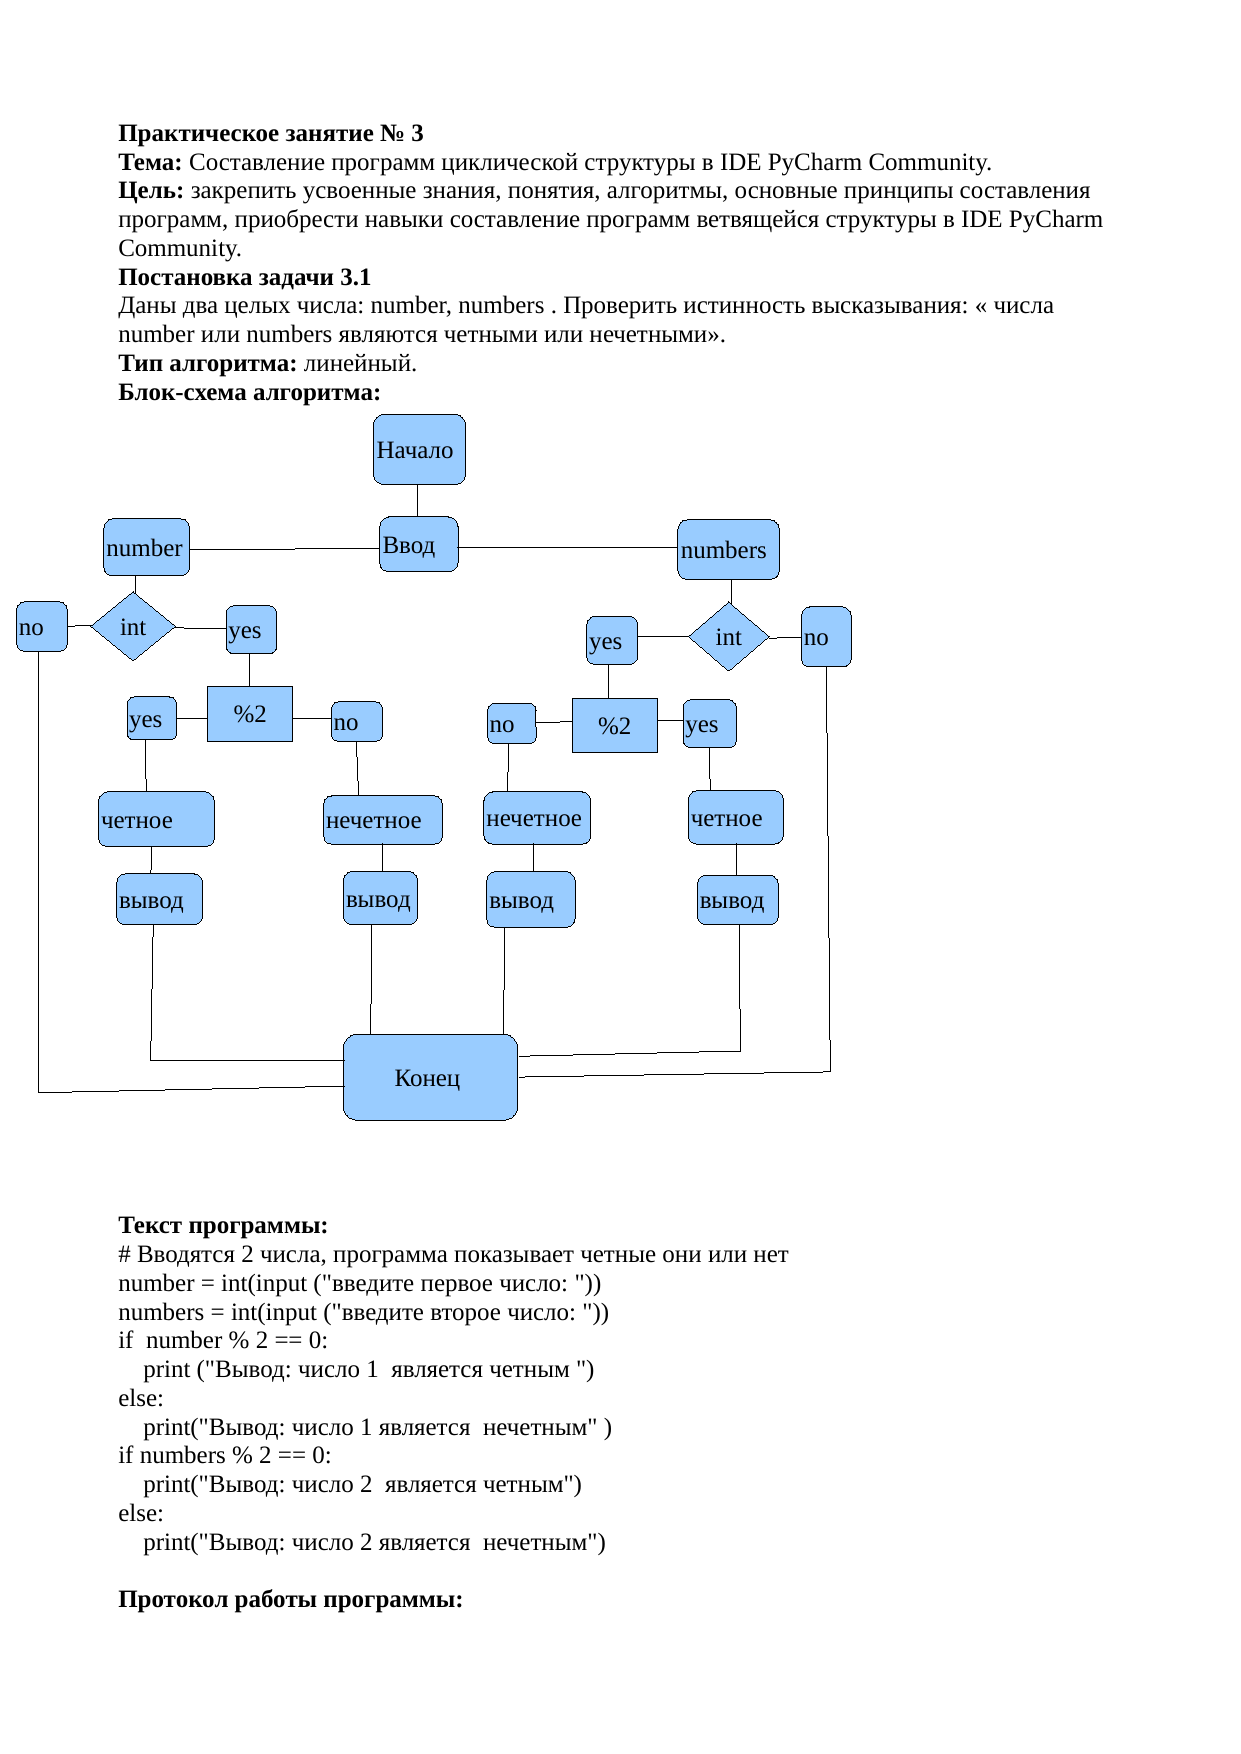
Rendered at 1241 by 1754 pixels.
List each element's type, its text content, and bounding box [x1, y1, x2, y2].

text Даны два целых числа: number, numbers . Проверить истинность высказывания: « числа number или numbers являются четными или нечетными». [118, 291, 1122, 348]
text Тема: Составление программ циклической структуры в IDE PyCharm Community. [118, 147, 1122, 176]
text Тип алгоритма: линейный. [118, 348, 1122, 377]
text Постановка задачи 3.1 [118, 262, 1122, 291]
text Текст программы: [118, 1211, 1122, 1239]
text Практическое занятие № 3 [118, 118, 1122, 147]
text Цель: закрепить усвоенные знания, понятия, алгоритмы, основные принципы составления программ, приобрести навыки составление программ ветвящейся структуры в IDE PyCharm Community. [118, 176, 1122, 262]
text Блок-схема алгоритма: [118, 377, 1122, 406]
text # Вводятся 2 числа, программа показывает четные они или нет number = int(input ("введите первое число: ")) numbers = int(input ("введите второе число: ")) if number % 2 == 0: print ("Вывод: число 1 является четным ") else: print("Вывод: число 1 является нечетным" ) if numbers % 2 == 0: print("Вывод: число 2 является четным") else: print("Вывод: число 2 является нечетным") [118, 1239, 1122, 1584]
text Протокол работы программы: [118, 1584, 1122, 1613]
